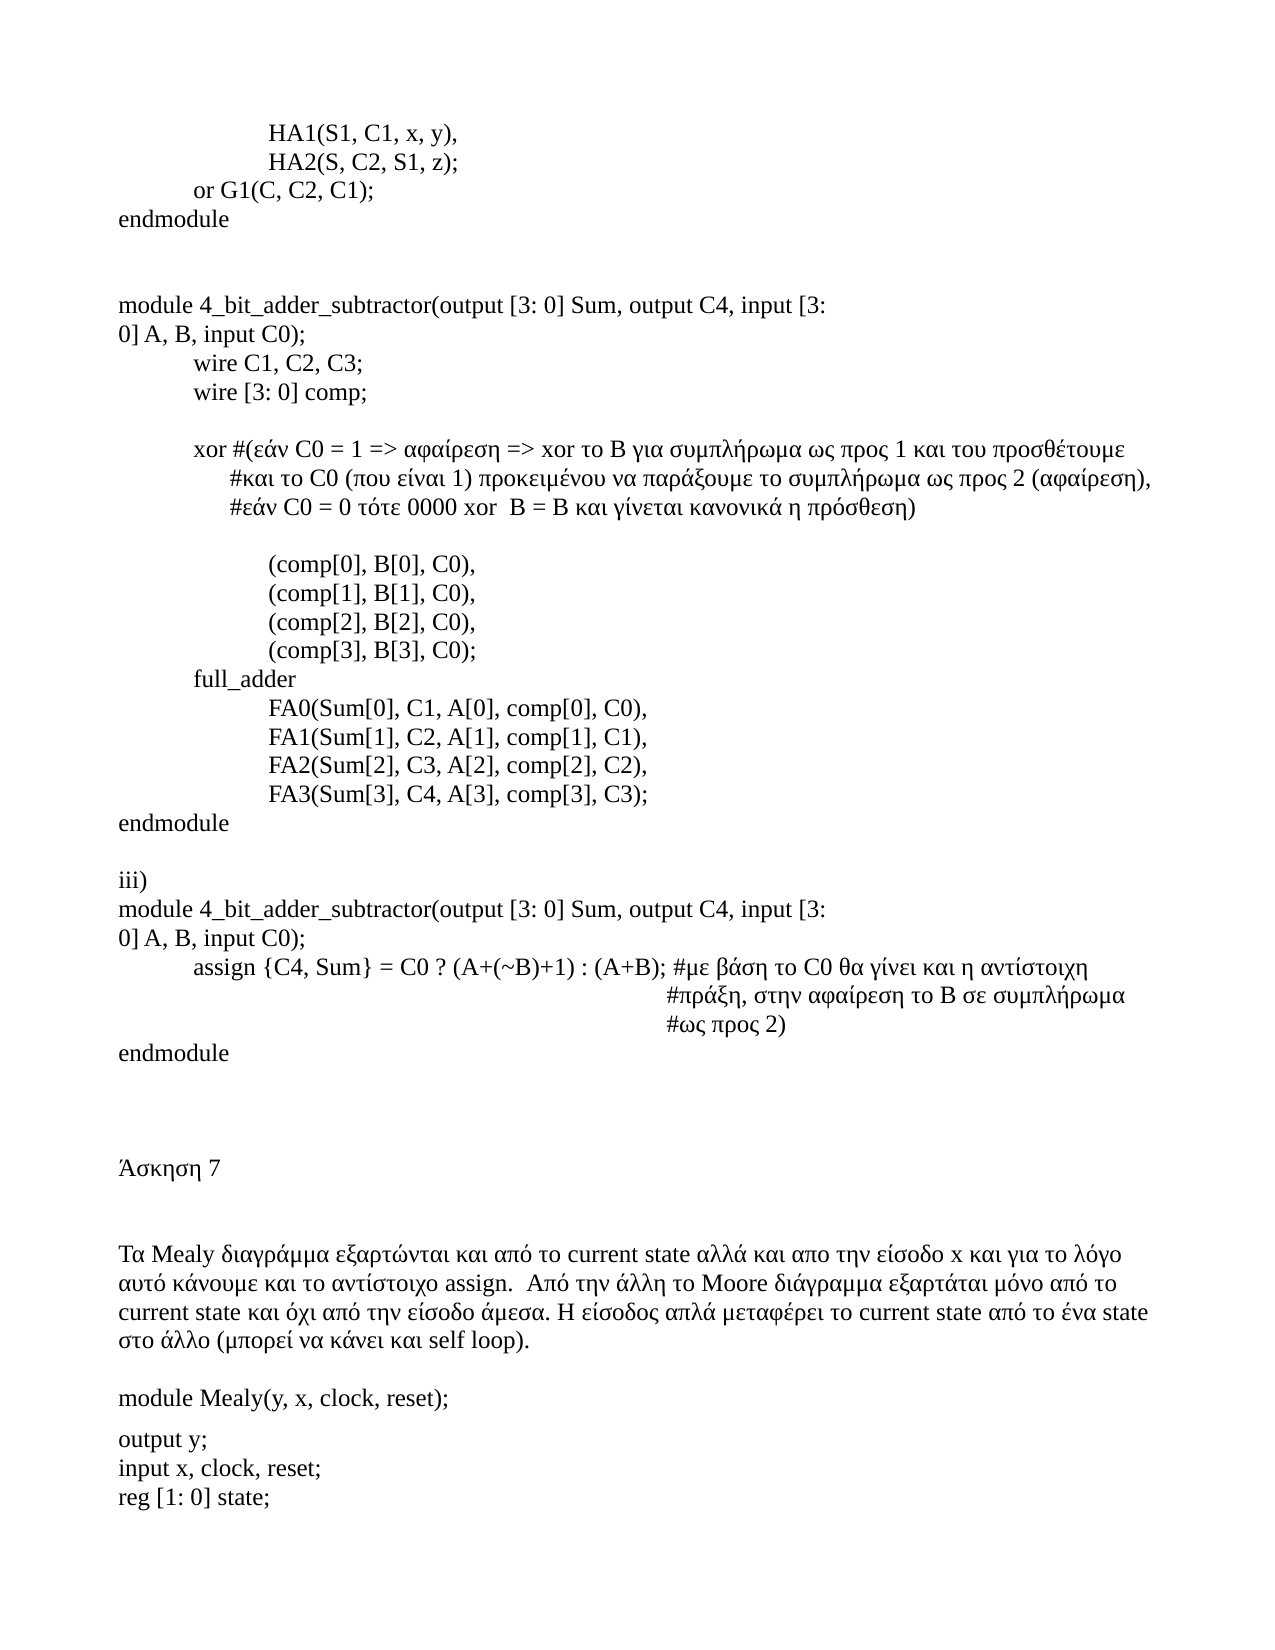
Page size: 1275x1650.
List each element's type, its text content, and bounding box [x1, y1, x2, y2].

text endmodule [118, 808, 1157, 837]
text 0] A, B, input C0); [118, 923, 1157, 952]
text FA1(Sum[1], C2, A[1], comp[1], C1), [193, 722, 1157, 751]
text FA3(Sum[3], C4, A[3], comp[3], C3); [193, 779, 1157, 808]
text full_adder [118, 664, 1157, 693]
text (comp[0], B[0], C0), [193, 549, 1157, 578]
text endmodule [118, 1038, 1159, 1067]
text or G1(C, C2, C1); [118, 176, 1157, 204]
text (comp[3], B[3], C0); [193, 636, 1157, 664]
text module 4_bit_adder_subtractor(output [3: 0] Sum, output C4, input [3: [118, 291, 1157, 319]
text FA2(Sum[2], C3, A[2], comp[2], C2), [193, 751, 1157, 779]
text output y; [118, 1424, 1157, 1453]
text module Mealy(y, x, clock, reset); [118, 1383, 1159, 1412]
text FA0(Sum[0], C1, A[0], comp[0], C0), [193, 693, 1157, 722]
text assign {C4, Sum} = C0 ? (A+(~B)+1) : (A+B); #με βάση το C0 θα γίνει και η αντίστοιχη #πράξη, στην αφαίρεση το Β σε συμπλήρωμα #ως προς 2) [118, 952, 1157, 1038]
text Άσκηση 7 [118, 1153, 1159, 1182]
text HA2(S, C2, S1, z); [193, 147, 1157, 176]
text xor #(εάν C0 = 1 => αφαίρεση => xor το Β για συμπλήρωμα ως προς 1 και του προσθέτουμε #και το C0 (που είναι 1) προκειμένου να παράξουμε το συμπλήρωμα ως προς 2 (αφαίρεση), #εάν C0 = 0 τότε 0000 xor B = B και γίνεται κανονικά η πρόσθεση) [118, 434, 1157, 521]
text endmodule [118, 204, 1157, 233]
text module 4_bit_adder_subtractor(output [3: 0] Sum, output C4, input [3: [118, 894, 1157, 923]
text iii) [118, 866, 1157, 894]
text reg [1: 0] state; [118, 1482, 1157, 1511]
text wire [3: 0] comp; [118, 377, 1157, 406]
text (comp[2], B[2], C0), [193, 607, 1157, 636]
text (comp[1], B[1], C0), [193, 578, 1157, 607]
text 0] A, B, input C0); [118, 319, 1157, 348]
text wire C1, C2, C3; [118, 348, 1157, 377]
text HA1(S1, C1, x, y), [193, 118, 1157, 147]
text input x, clock, reset; [118, 1453, 1157, 1482]
text Τα Mealy διαγράμμα εξαρτώνται και από το current state αλλά και απο την είσοδο x και για το λόγο αυτό κάνουμε και το αντίστοιχο assign. Από την άλλη το Moore διάγραμμα εξαρτάται μόνο από το current state και όχι από την είσοδο άμεσα. Η είσοδος απλά μεταφέρει το current state από το ένα state στο άλλο (μπορεί να κάνει και self loop). [118, 1239, 1159, 1354]
